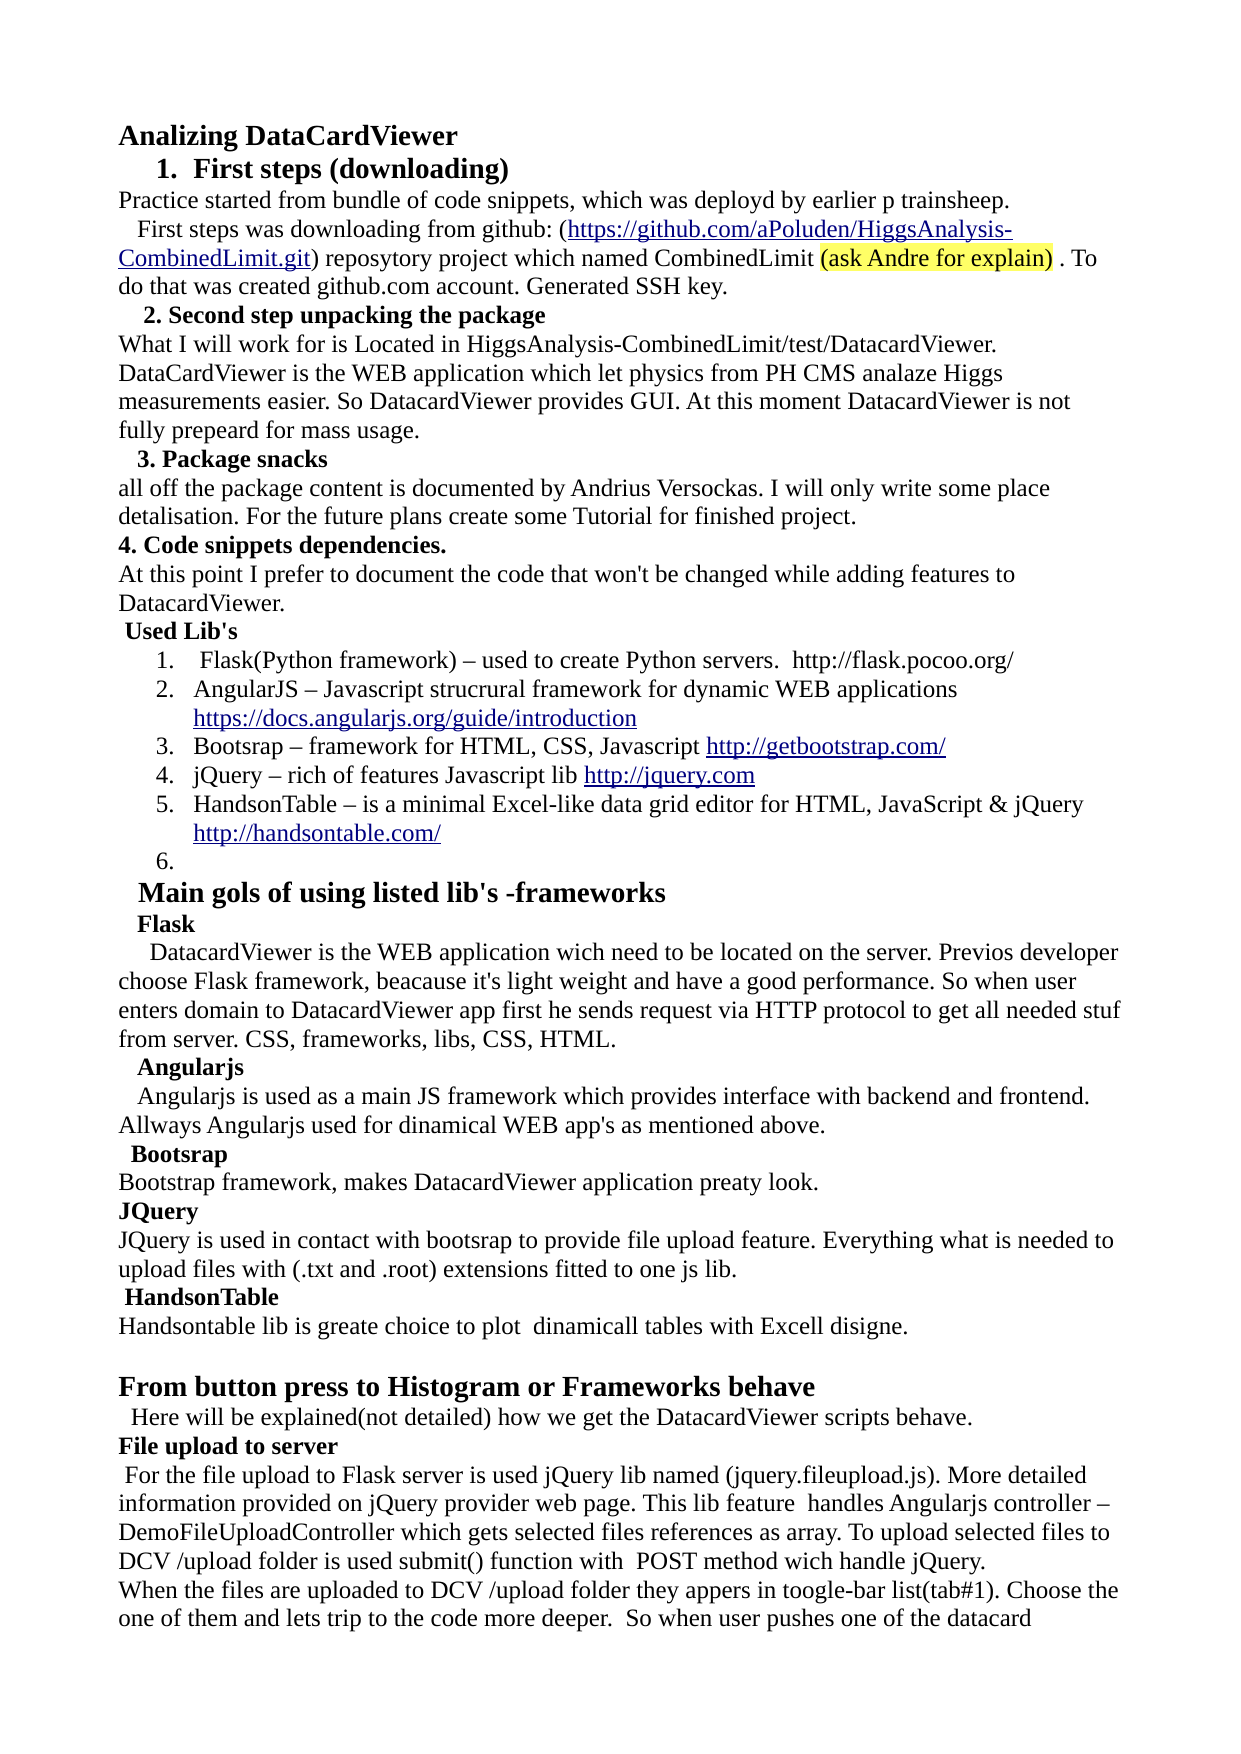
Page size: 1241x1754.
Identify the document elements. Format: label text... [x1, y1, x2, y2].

text At this point I prefer to document the code that won't be changed while adding features to DatacardViewer. [118, 559, 1122, 616]
text Bootsrap [118, 1139, 1122, 1167]
text Analizing DataCardViewer [118, 118, 1122, 152]
text JQuery [118, 1196, 1122, 1225]
list jQuery – rich of features Javascript lib http://jquery.com [156, 760, 1122, 789]
text JQuery is used in contact with bootsrap to provide file upload feature. Everything what is needed to upload files with (.txt and .root) extensions fitted to one js lib. [118, 1225, 1122, 1282]
list First steps (downloading) [156, 152, 1122, 185]
text Here will be explained(not detailed) how we get the DatacardViewer scripts behave. [118, 1402, 1122, 1431]
text HandsonTable [118, 1282, 1122, 1311]
text Main gols of using listed lib's -frameworks [118, 875, 1122, 909]
text 2. Second step unpacking the package [118, 300, 1122, 329]
list AngularJS – Javascript strucrural framework for dynamic WEB applications https://docs.angularjs.org/guide/introduction [156, 674, 1122, 731]
text Bootstrap framework, makes DatacardViewer application preaty look. [118, 1167, 1122, 1196]
text all off the package content is documented by Andrius Versockas. I will only write some place detalisation. For the future plans create some Tutorial for finished project. [118, 473, 1122, 530]
text For the file upload to Flask server is used jQuery lib named (jquery.fileupload.js). More detailed information provided on jQuery provider web page. This lib feature handles Angularjs controller – DemoFileUploadController which gets selected files references as array. To upload selected files to DCV /upload folder is used submit() function with POST method wich handle jQuery. [118, 1460, 1122, 1575]
text File upload to server [118, 1431, 1122, 1460]
text When the files are uploaded to DCV /upload folder they appers in toogle-bar list(tab#1). Choose the one of them and lets trip to the code more deeper. So when user pushes one of the datacard [118, 1575, 1122, 1632]
text Practice started from bundle of code snippets, which was deployd by earlier p trainsheep. [118, 185, 1122, 214]
text Flask [118, 909, 1122, 937]
text Used Lib's [118, 616, 1122, 645]
text 4. Code snippets dependencies. [118, 530, 1122, 559]
text What I will work for is Located in HiggsAnalysis-CombinedLimit/test/DatacardViewer. DataCardViewer is the WEB application which let physics from PH CMS analaze Higgs measurements easier. So DatacardViewer provides GUI. At this moment DatacardViewer is not fully prepeard for mass usage. [118, 329, 1122, 444]
list HandsonTable – is a minimal Excel-like data grid editor for HTML, JavaScript & jQuery http://handsontable.com/ [156, 789, 1122, 846]
text From button press to Histogram or Frameworks behave [118, 1369, 1122, 1402]
list Flask(Python framework) – used to create Python servers. http://flask.pocoo.org/ [156, 645, 1122, 674]
text DatacardViewer is the WEB application wich need to be located on the server. Previos developer choose Flask framework, beacause it's light weight and have a good performance. So when user enters domain to DatacardViewer app first he sends request via HTTP protocol to get all needed stuf from server. CSS, frameworks, libs, CSS, HTML. [118, 937, 1122, 1052]
text Angularjs [118, 1052, 1122, 1081]
text 3. Package snacks [118, 444, 1122, 473]
list Bootsrap – framework for HTML, CSS, Javascript http://getbootstrap.com/ [156, 731, 1122, 760]
text First steps was downloading from github: (https://github.com/aPoluden/HiggsAnalysis-CombinedLimit.git) reposytory project which named CombinedLimit (ask Andre for explain) . To do that was created github.com account. Generated SSH key. [118, 214, 1122, 300]
text Angularjs is used as a main JS framework which provides interface with backend and frontend. Allways Angularjs used for dinamical WEB app's as mentioned above. [118, 1081, 1122, 1139]
text Handsontable lib is greate choice to plot dinamicall tables with Excell disigne. [118, 1311, 1122, 1340]
